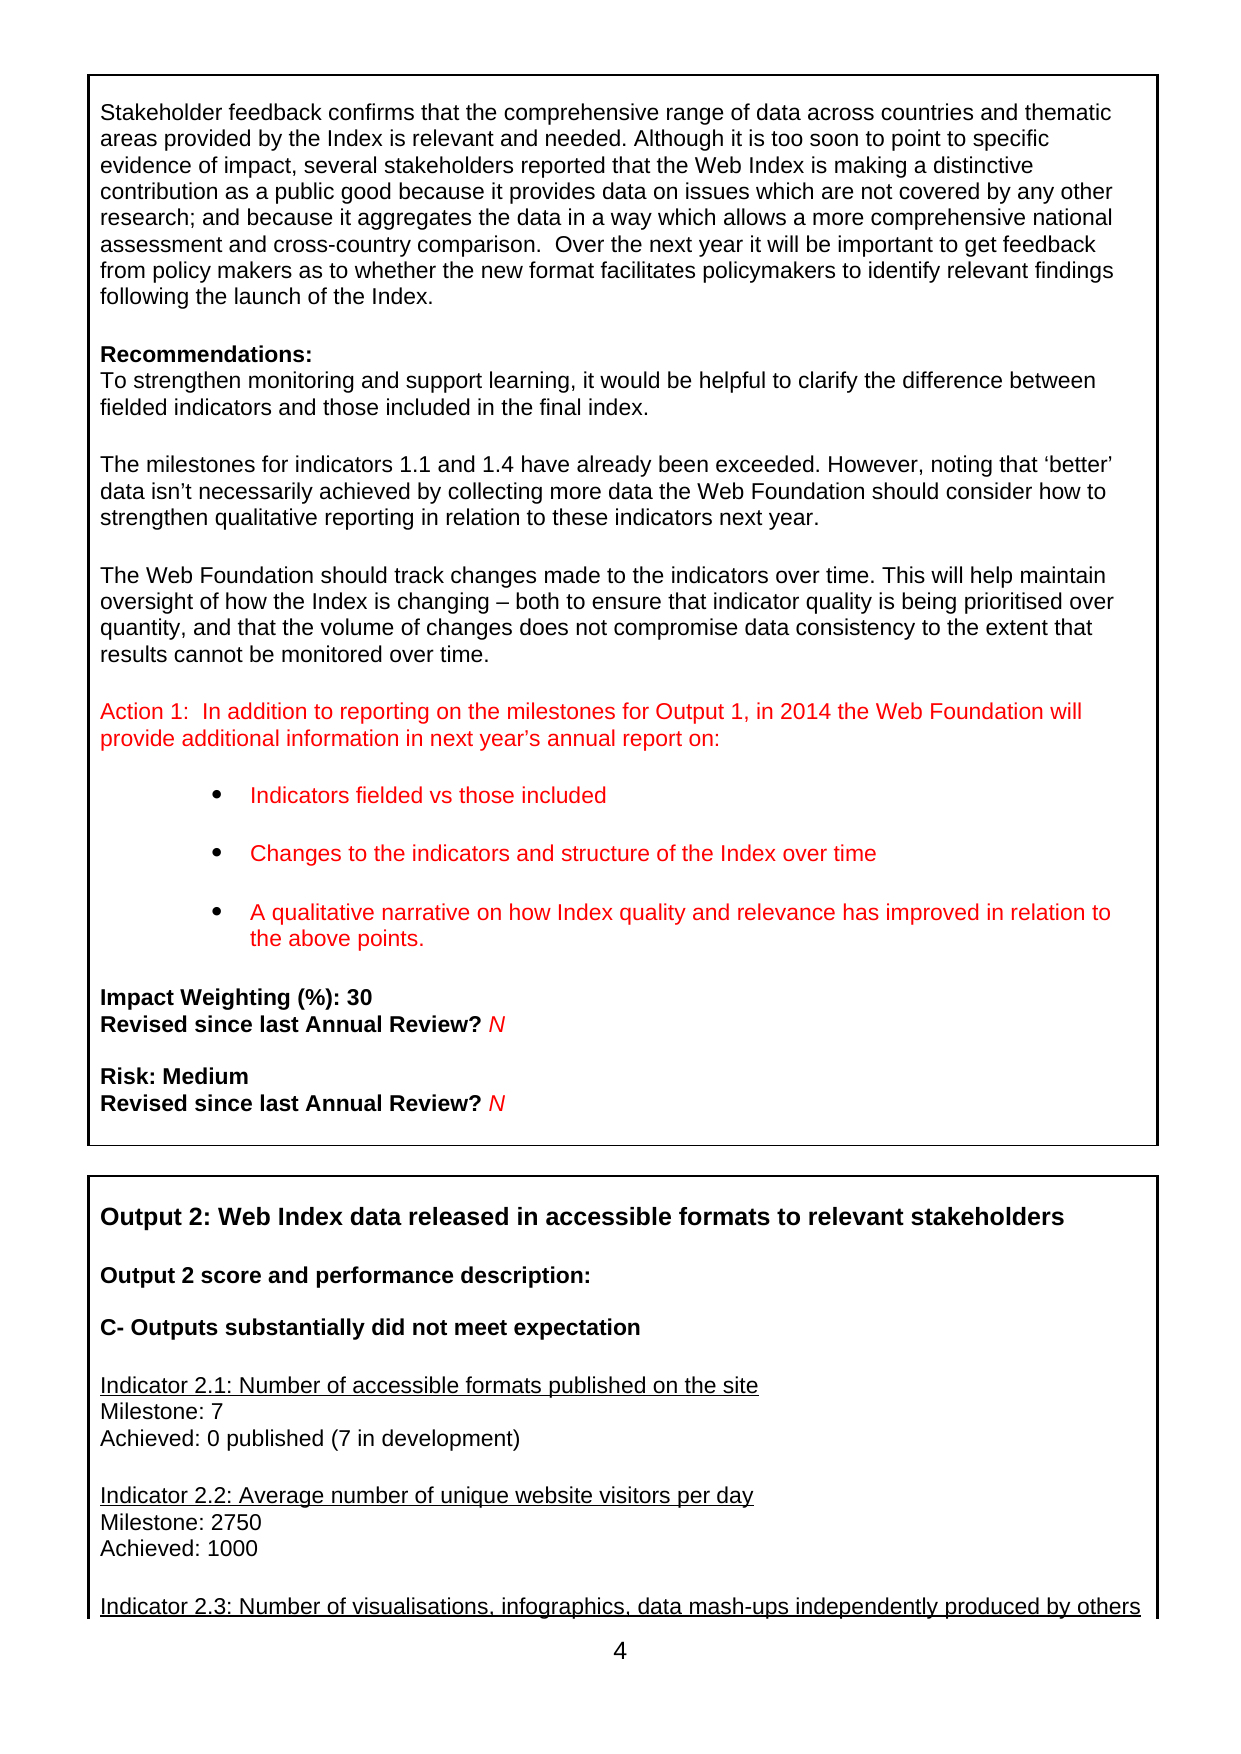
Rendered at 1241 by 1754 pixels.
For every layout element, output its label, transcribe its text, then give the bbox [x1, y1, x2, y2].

table_header Output 2: Web Index data released in accessible formats to relevant stakeholders [90, 1177, 1156, 1237]
table_cell Output 2 score and performance description: C- Outputs substantially did not meet expectation Indicator 2.1: Number of accessible formats published on the site Milestone: 7 Achieved: 0 published (7 in development) Indicator 2.2: Average number of unique website visitors per day Milestone: 2750 Achieved: 1000 Indicator 2.3: Number of visualisations, infographics, data mash-ups independently produced by others [90, 1237, 1156, 1619]
table_cell Stakeholder feedback confirms that the comprehensive range of data across countries and thematic areas provided by the Index is relevant and needed. Although it is too soon to point to specific evidence of impact, several stakeholders reported that the Web Index is making a distinctive contribution as a public good because it provides data on issues which are not covered by any other research; and because it aggregates the data in a way which allows a more comprehensive national assessment and cross-country comparison. Over the next year it will be important to get feedback from policy makers as to whether the new format facilitates policymakers to identify relevant findings following the launch of the Index. Recommendations: To strengthen monitoring and support learning, it would be helpful to clarify the difference between fielded indicators and those included in the final index. The milestones for indicators 1.1 and 1.4 have already been exceeded. However, noting that ‘better’ data isn’t necessarily achieved by collecting more data the Web Foundation should consider how to strengthen qualitative reporting in relation to these indicators next year. The Web Foundation should track changes made to the indicators over time. This will help maintain oversight of how the Index is changing – both to ensure that indicator quality is being prioritised over quantity, and that the volume of changes does not compromise data consistency to the extent that results cannot be monitored over time. Action 1: In addition to reporting on the milestones for Output 1, in 2014 the Web Foundation will provide additional information in next year’s annual report on: Indicators fielded vs those included Changes to the indicators and structure of the Index over time A qualitative narrative on how Index quality and relevance has improved in relation to the above points. Impact Weighting (%): 30 Revised since last Annual Review? N Risk: Medium Revised since last Annual Review? N [90, 76, 1156, 1145]
